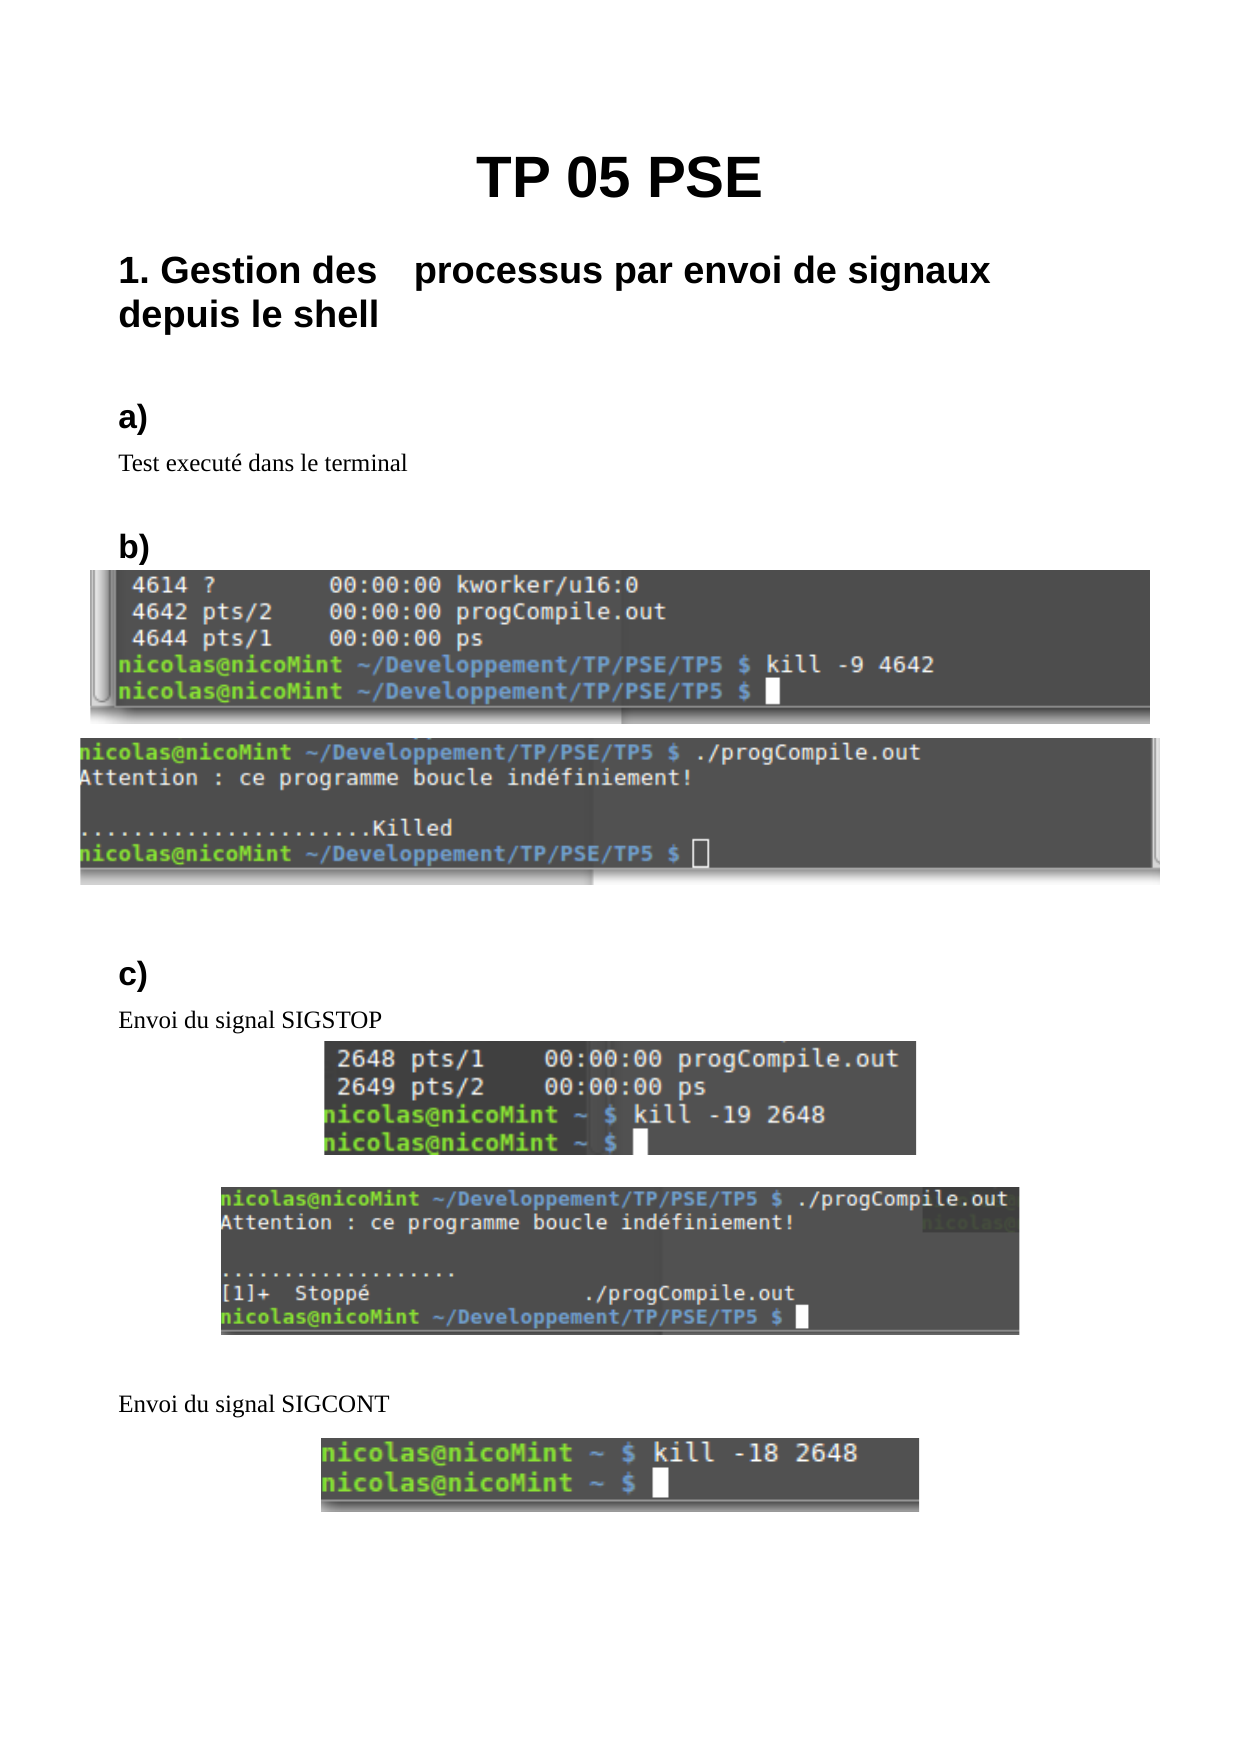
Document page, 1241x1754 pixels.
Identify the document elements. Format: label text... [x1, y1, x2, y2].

subtitle b) [118, 527, 1122, 565]
subtitle a) [118, 397, 1122, 436]
picture [321, 1438, 920, 1512]
picture [324, 1041, 917, 1155]
text Test executé dans le terminal [118, 448, 1122, 477]
picture [221, 1187, 1020, 1335]
text Envoi du signal SIGCONT [118, 1389, 1122, 1418]
text Envoi du signal SIGSTOP [118, 1005, 1122, 1034]
title TP 05 PSE [118, 143, 1122, 210]
subtitle c) [118, 954, 1122, 993]
subtitle 1. Gestion des processus par envoi de signaux depuis le shell [118, 248, 1122, 335]
